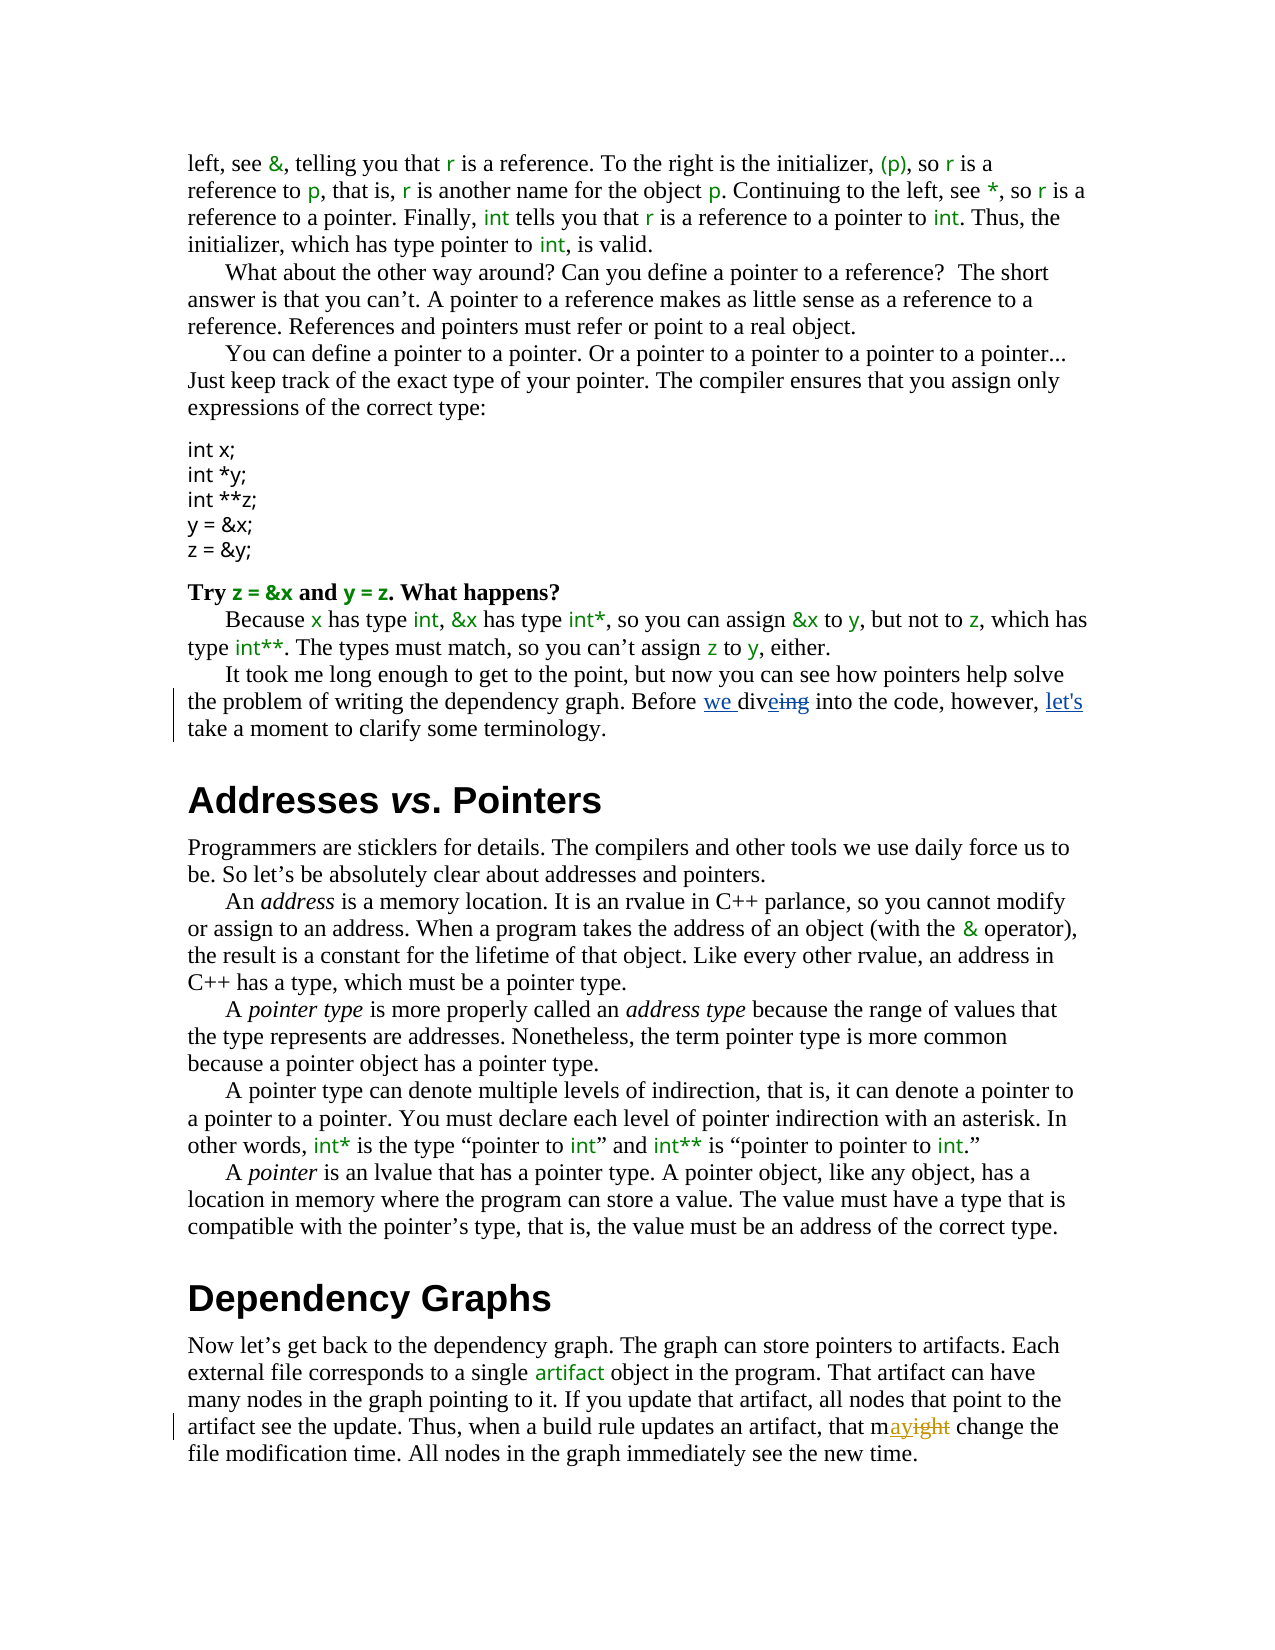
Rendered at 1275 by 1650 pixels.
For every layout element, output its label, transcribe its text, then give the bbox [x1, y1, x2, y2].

text y = &x; [187, 512, 1072, 537]
subtitle Dependency Graphs [187, 1277, 1087, 1319]
text Programmers are sticklers for details. The compilers and other tools we use daily force us to be. So let’s be absolutely clear about addresses and pointers. [187, 833, 1087, 888]
text What about the other way around? Can you define a pointer to a reference? The short answer is that you can’t. A pointer to a reference makes as little sense as a reference to a reference. References and pointers must refer or point to a real object. [187, 258, 1087, 339]
text left, see &, telling you that r is a reference. To the right is the initializer, (p), so r is a reference to p, that is, r is another name for the object p. Continuing to the left, see *, so r is a reference to a pointer. Finally, int tells you that r is a reference to a pointer to int. Thus, the initializer, which has type pointer to int, is valid. [187, 150, 1087, 258]
text A pointer type is more properly called an address type because the range of values that the type represents are addresses. Nonetheless, the term pointer type is more common because a pointer object has a pointer type. [187, 996, 1087, 1077]
text Because x has type int, &x has type int*, so you can assign &x to y, but not to z, which has type int**. The types must match, so you can’t assign z to y, either. [187, 606, 1087, 660]
text Try z = &x and y = z. What happens? [187, 579, 1087, 606]
subtitle Addresses vs. Pointers [187, 779, 1087, 821]
text It took me long enough to get to the point, but now you can see how pointers help solve the problem of writing the dependency graph. Before we dive into the code, however, let's take a moment to clarify some terminology. [187, 660, 1087, 742]
text z = &y; [187, 537, 1072, 562]
text int *y; [187, 462, 1072, 487]
text int x; [187, 437, 1072, 462]
text A pointer type can denote multiple levels of indirection, that is, it can denote a pointer to a pointer to a pointer. You must declare each level of pointer indirection with an asterisk. In other words, int* is the type “pointer to int” and int** is “pointer to pointer to int.” [187, 1077, 1087, 1158]
text You can define a pointer to a pointer. Or a pointer to a pointer to a pointer to a pointer... Just keep track of the exact type of your pointer. The compiler ensures that you assign only expressions of the correct type: [187, 339, 1087, 421]
text An address is a memory location. It is an rvalue in C++ parlance, so you cannot modify or assign to an address. When a program takes the address of an object (with the & operator), the result is a constant for the lifetime of that object. Like every other rvalue, an address in C++ has a type, which must be a pointer type. [187, 888, 1087, 996]
text A pointer is an lvalue that has a pointer type. A pointer object, like any object, has a location in memory where the program can store a value. The value must have a type that is compatible with the pointer’s type, that is, the value must be an address of the correct type. [187, 1158, 1087, 1240]
text int **z; [187, 487, 1072, 512]
text Now let’s get back to the dependency graph. The graph can store pointers to artifacts. Each external file corresponds to a single artifact object in the program. That artifact can have many nodes in the graph pointing to it. If you update that artifact, all nodes that point to the artifact see the update. Thus, when a build rule updates an artifact, that may change the file modification time. All nodes in the graph immediately see the new time. [187, 1332, 1087, 1467]
